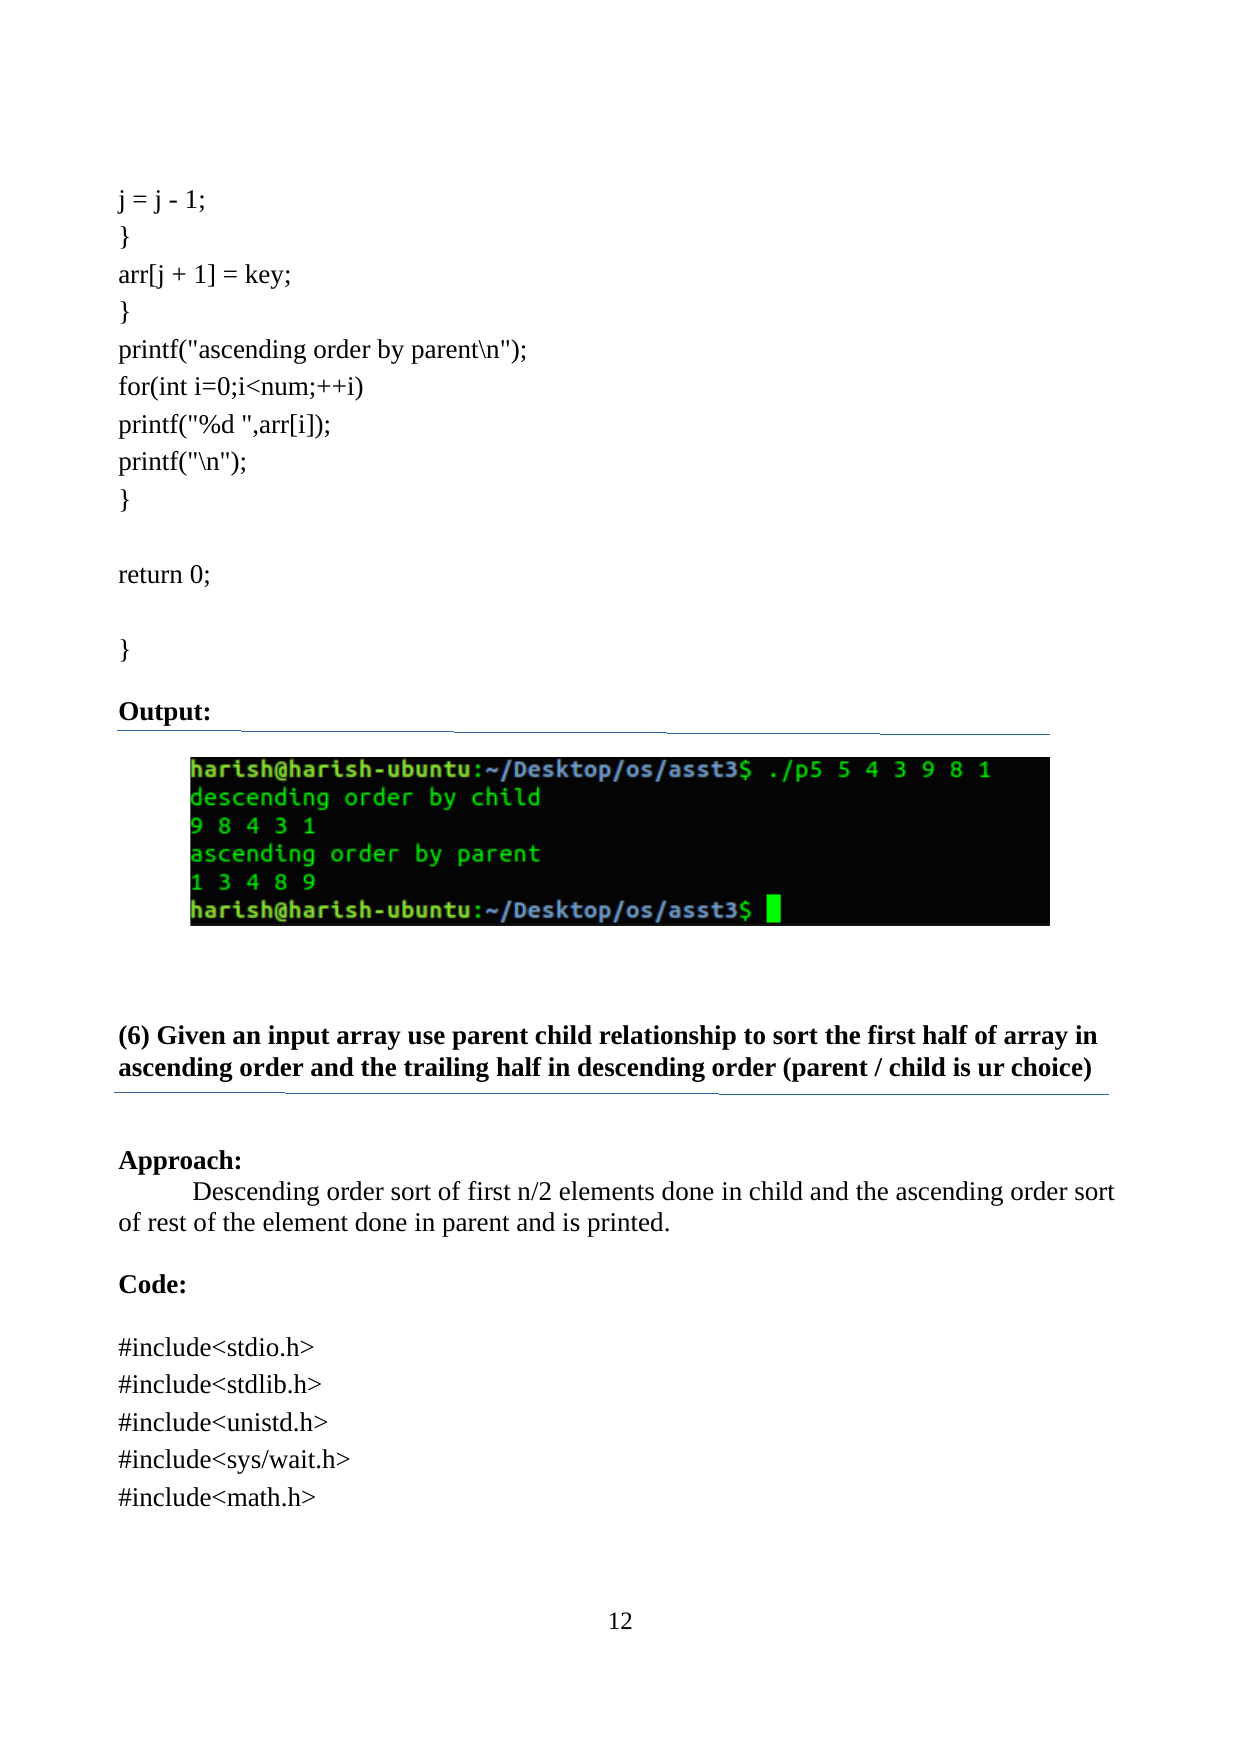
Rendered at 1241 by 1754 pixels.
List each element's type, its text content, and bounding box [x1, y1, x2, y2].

text } [118, 476, 1122, 514]
text } [118, 626, 1122, 664]
text Output: [118, 695, 1122, 726]
text } [118, 289, 1122, 326]
text } [118, 214, 1122, 251]
text for(int i=0;i<num;++i) [118, 364, 1122, 401]
text Code: [118, 1269, 1122, 1300]
picture [190, 757, 1050, 926]
text printf("%d ",arr[i]); [118, 401, 1122, 439]
text Descending order sort of first n/2 elements done in child and the ascending order sort of rest of the element done in parent and is printed. [118, 1175, 1122, 1237]
text #include<sys/wait.h> [118, 1437, 1122, 1474]
text #include<math.h> [118, 1474, 1122, 1512]
text printf("ascending order by parent\n"); [118, 326, 1122, 364]
text arr[j + 1] = key; [118, 251, 1122, 289]
text #include<unistd.h> [118, 1399, 1122, 1437]
text printf("\n"); [118, 439, 1122, 476]
text (6) Given an input array use parent child relationship to sort the first half of array in ascending order and the trailing half in descending order (parent / child is ur choice) [118, 1019, 1122, 1082]
text j = j - 1; [118, 176, 1122, 214]
text Approach: [118, 1144, 1122, 1175]
text #include<stdio.h> [118, 1331, 1122, 1362]
text #include<stdlib.h> [118, 1362, 1122, 1399]
text return 0; [118, 551, 1122, 589]
